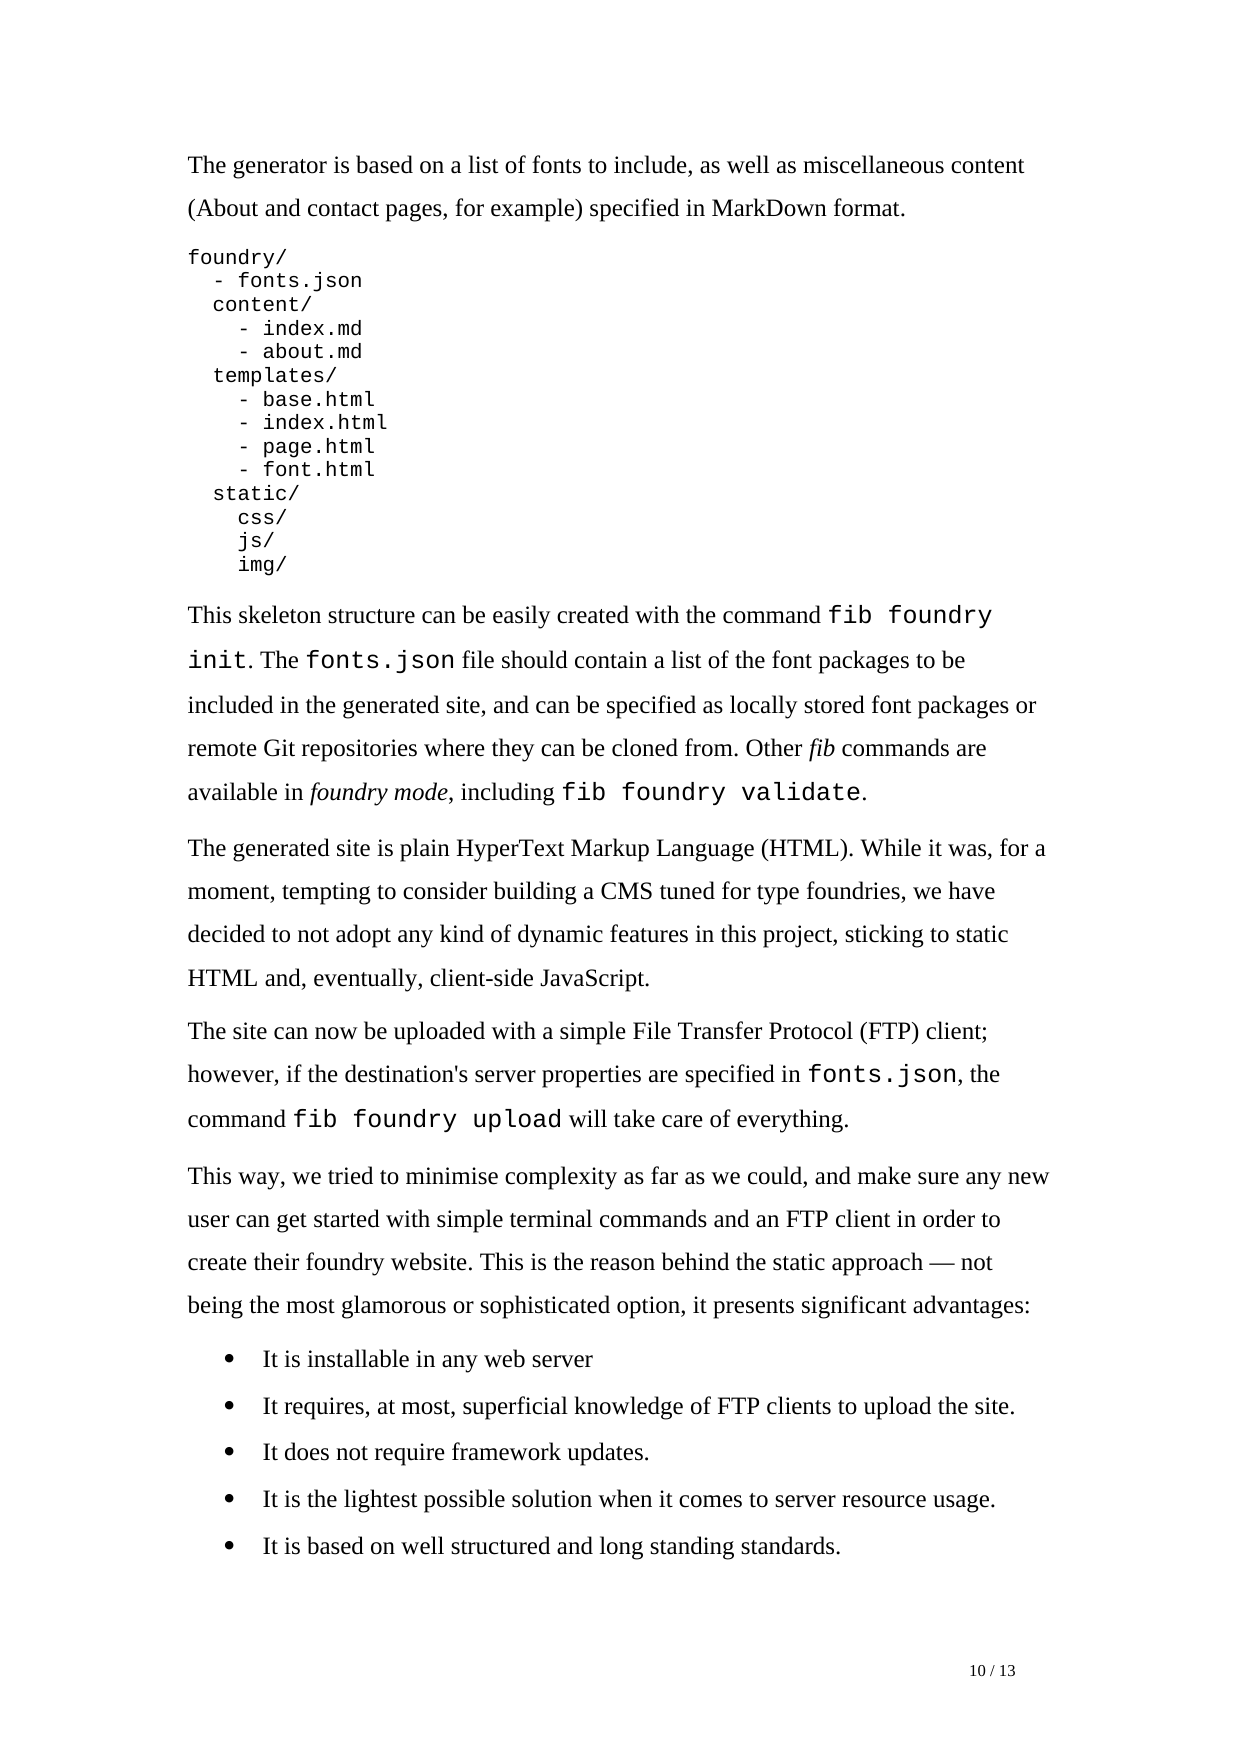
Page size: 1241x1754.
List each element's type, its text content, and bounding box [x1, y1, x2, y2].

list It is the lightest possible solution when it comes to server resource usage. [225, 1484, 1053, 1513]
text This skeleton structure can be easily created with the command fib foundry init. The fonts.json file should contain a list of the font packages to be included in the generated site, and can be specified as locally stored font packages or remote Git repositories where they can be cloned from. Other fib commands are available in foundry mode, including fib foundry validate. [187, 600, 1053, 807]
list It is installable in any web server [225, 1344, 1053, 1373]
text - base.html [187, 388, 1053, 412]
text - font.html [187, 459, 1053, 483]
text templates/ [187, 365, 1053, 388]
text This way, we tried to minimise complexity as far as we could, and make sure any new user can get started with simple terminal commands and an FTP client in order to create their foundry website. This is the reason behind the static approach — not being the most glamorous or sophisticated option, it presents significant advantages: [187, 1161, 1053, 1319]
text - fonts.json [187, 270, 1053, 294]
text content/ [187, 294, 1053, 318]
text The generated site is plain HyperText Markup Language (HTML). While it was, for a moment, tempting to consider building a CMS tuned for type foundries, we have decided to not adopt any kind of dynamic features in this project, sticking to static HTML and, eventually, client-side JavaScript. [187, 833, 1053, 991]
text foundry/ [187, 247, 1053, 270]
text css/ [187, 507, 1053, 530]
text The generator is based on a list of fonts to include, as well as miscellaneous content (About and contact pages, for example) specified in MarkDown format. [187, 150, 1053, 222]
text static/ [187, 483, 1053, 507]
list It does not require framework updates. [225, 1437, 1053, 1466]
text js/ [187, 530, 1053, 554]
text - index.md [187, 318, 1053, 341]
text - about.md [187, 341, 1053, 365]
text The site can now be uploaded with a simple File Transfer Protocol (FTP) client; however, if the destination's server properties are specified in fonts.json, the command fib foundry upload will take care of everything. [187, 1016, 1053, 1135]
text - index.html [187, 412, 1053, 436]
text img/ [187, 554, 1053, 578]
list It requires, at most, superficial knowledge of FTP clients to upload the site. [225, 1391, 1053, 1419]
list It is based on well structured and long standing standards. [225, 1531, 1053, 1559]
text - page.html [187, 436, 1053, 459]
